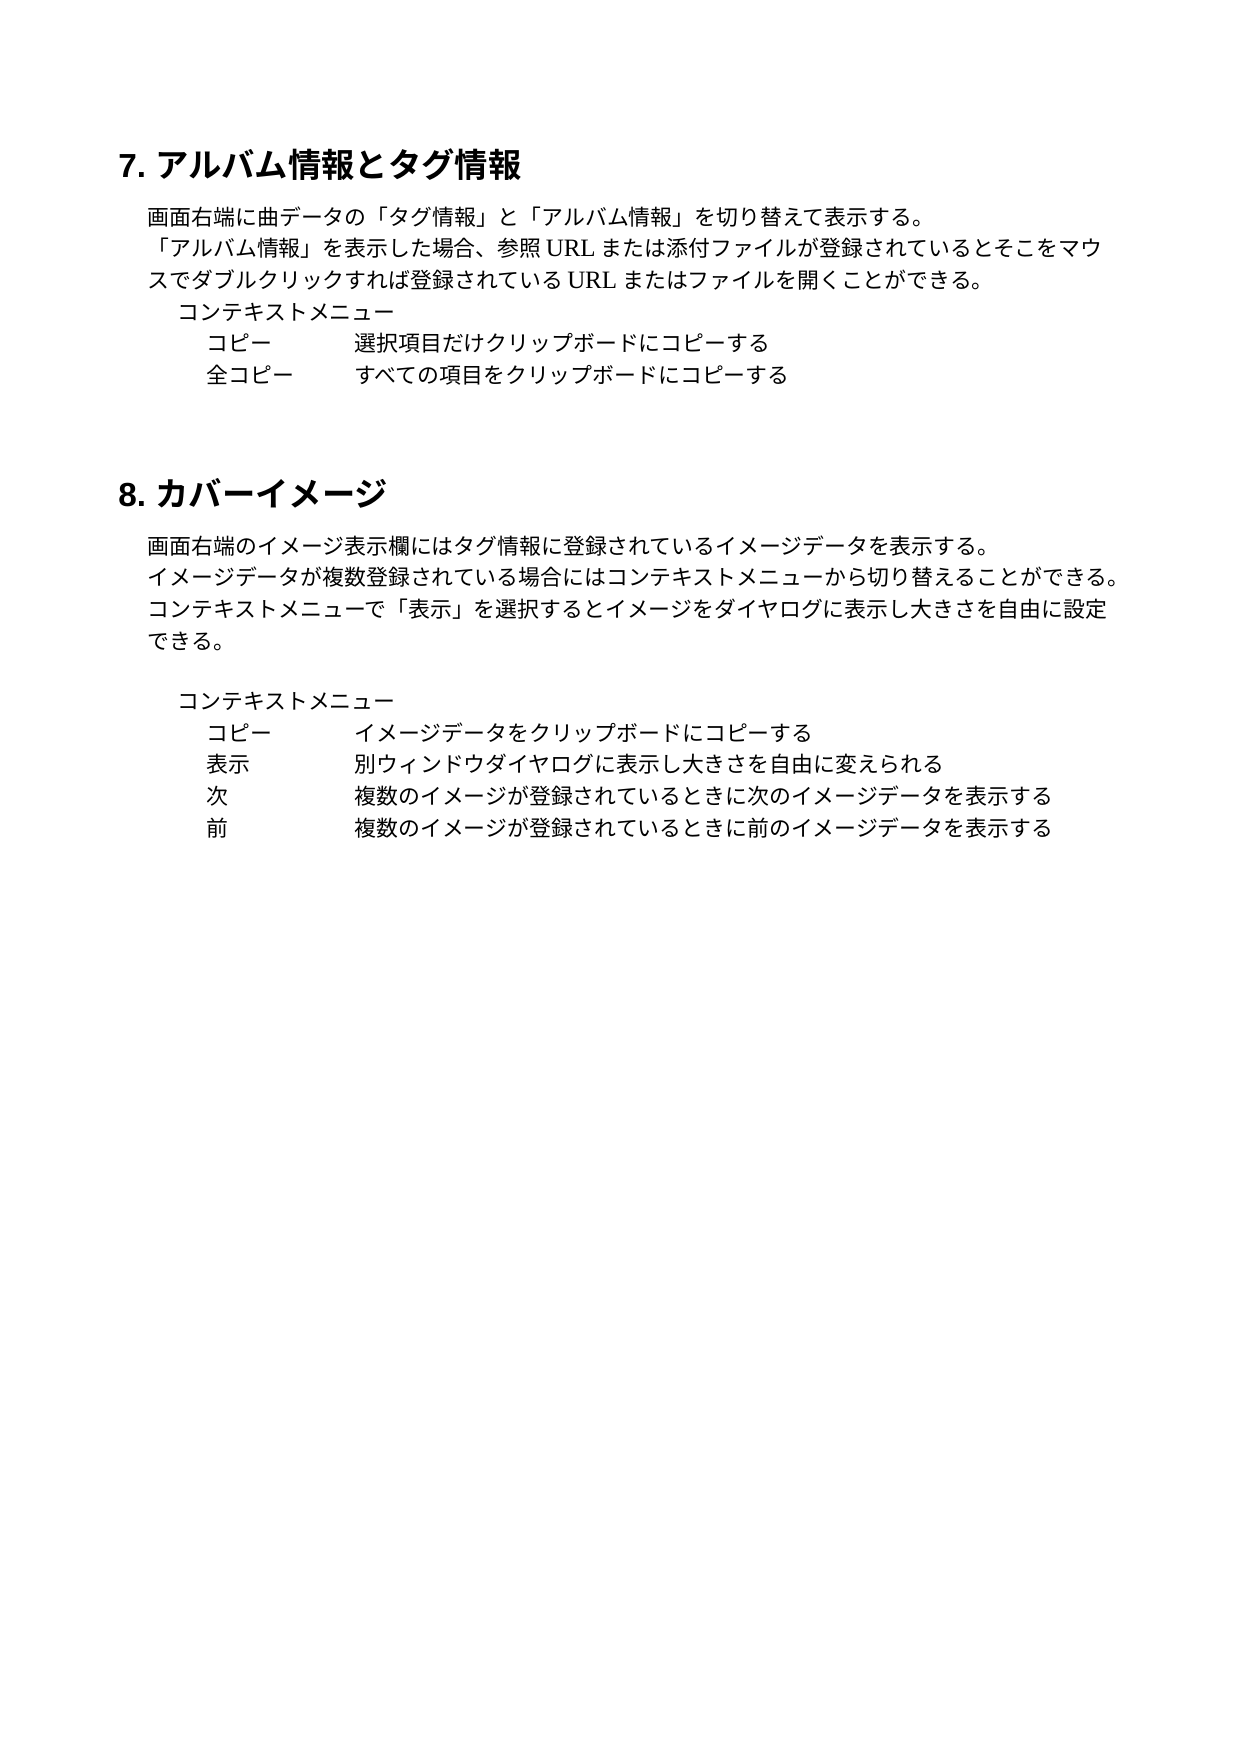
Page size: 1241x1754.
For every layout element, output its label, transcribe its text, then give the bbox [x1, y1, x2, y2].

text 表示 別ウィンドウダイヤログに表示し大きさを自由に変えられる [207, 747, 1122, 779]
text コンテキストメニューで「表示」を選択するとイメージをダイヤログに表示し大きさを自由に設定できる。 [148, 592, 1122, 655]
text 画面右端のイメージ表示欄にはタグ情報に登録されているイメージデータを表示する。 [148, 529, 1122, 560]
text イメージデータが複数登録されている場合にはコンテキストメニューから切り替えることができる。 [148, 560, 1122, 592]
text 「アルバム情報」を表示した場合、参照URLまたは添付ファイルが登録されているとそこをマウスでダブルクリックすれば登録されているURLまたはファイルを開くことができる。 [148, 231, 1122, 295]
subtitle 8. カバーイメージ [118, 468, 1122, 516]
text 次 複数のイメージが登録されているときに次のイメージデータを表示する [207, 779, 1122, 811]
subtitle 7. アルバム情報とタグ情報 [118, 139, 1122, 187]
text コンテキストメニュー [177, 684, 1122, 716]
text 画面右端に曲データの「タグ情報」と「アルバム情報」を切り替えて表示する。 [148, 200, 1122, 231]
text コピー 選択項目だけクリップボードにコピーする [207, 326, 1122, 358]
text 全コピー すべての項目をクリップボードにコピーする [207, 358, 1122, 390]
text コピー イメージデータをクリップボードにコピーする [207, 716, 1122, 747]
text 前 複数のイメージが登録されているときに前のイメージデータを表示する [207, 811, 1122, 842]
text コンテキストメニュー [177, 295, 1122, 326]
